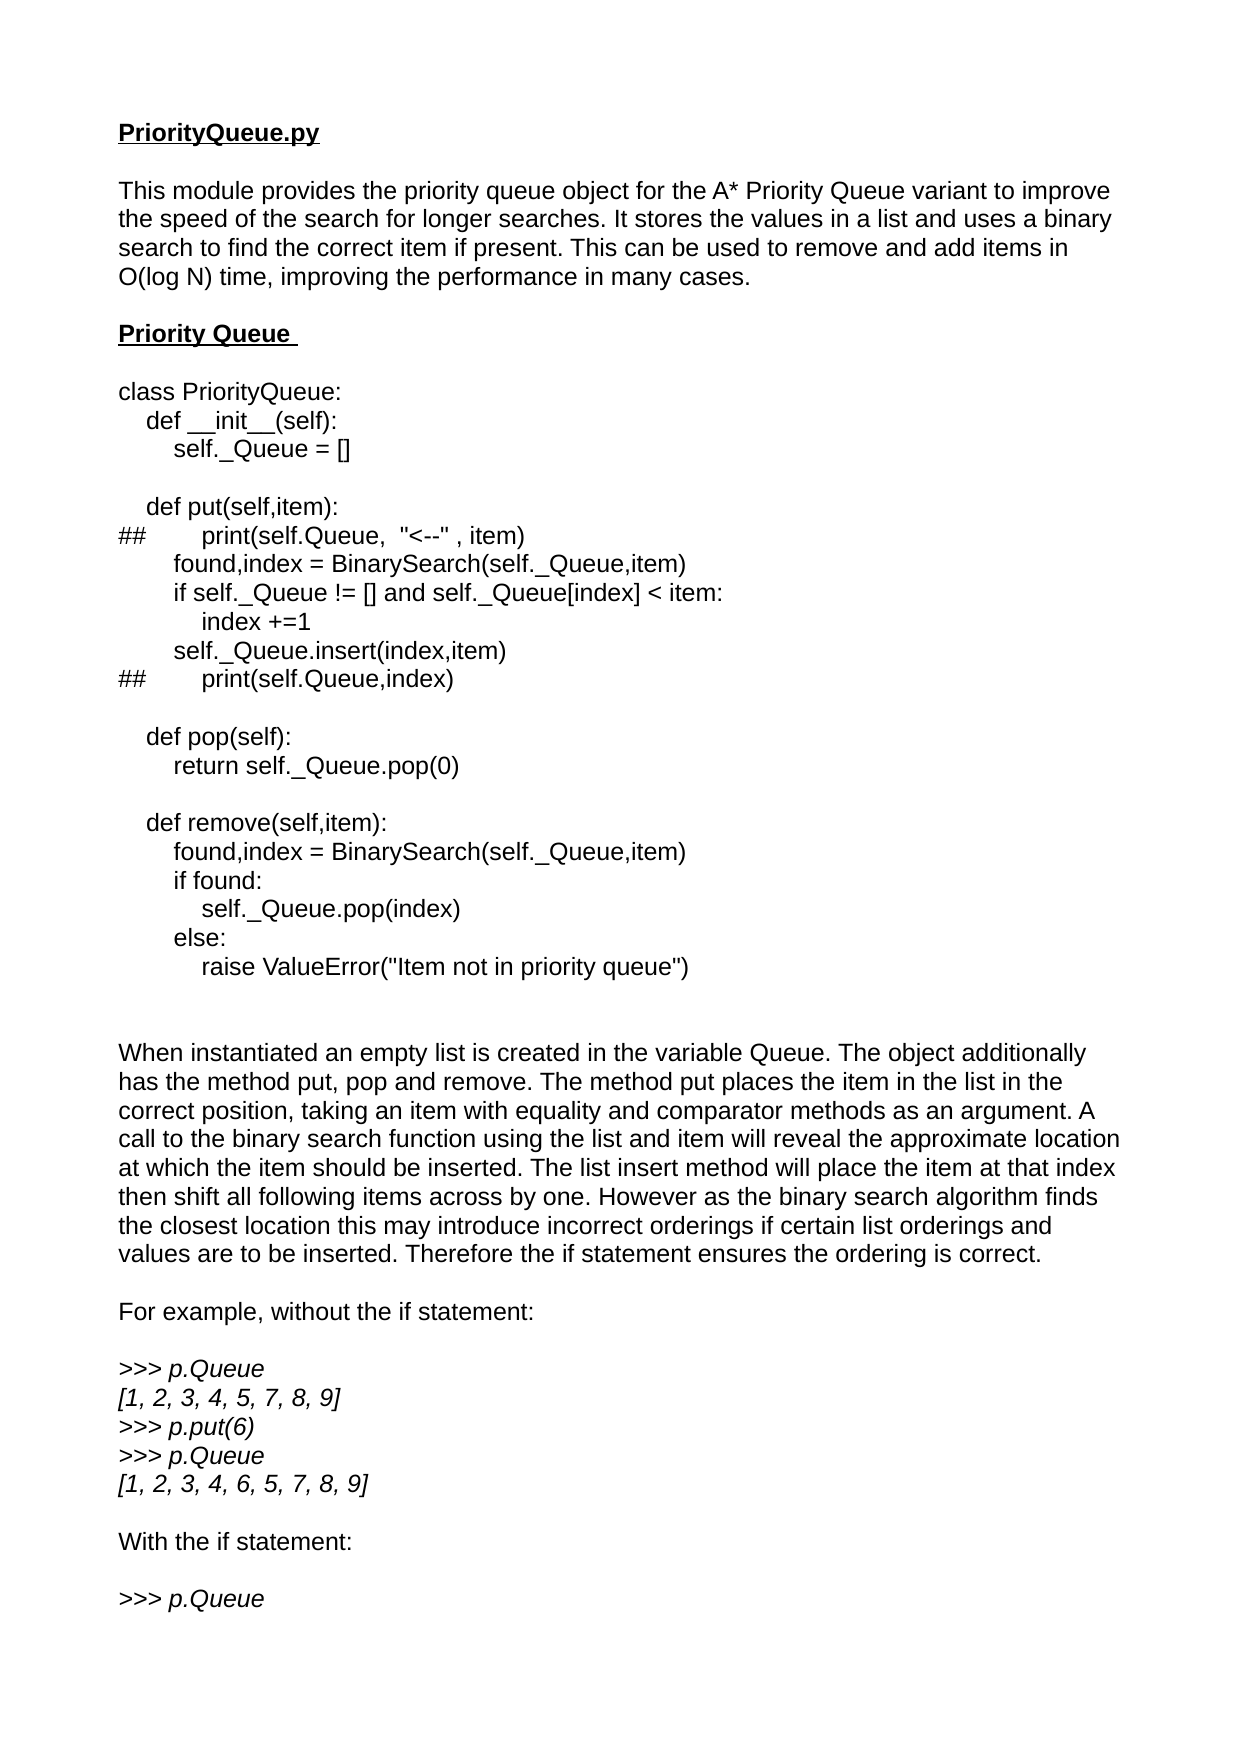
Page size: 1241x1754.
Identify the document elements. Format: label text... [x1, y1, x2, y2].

text if found: [118, 866, 1122, 894]
text When instantiated an empty list is created in the variable Queue. The object additionally has the method put, pop and remove. The method put places the item in the list in the correct position, taking an item with equality and comparator methods as an argument. A call to the binary search function using the list and item will reveal the approximate location at which the item should be inserted. The list insert method will place the item at that index then shift all following items across by one. However as the binary search algorithm finds the closest location this may introduce incorrect orderings if certain list orderings and values are to be inserted. Therefore the if statement ensures the ordering is correct. [118, 1038, 1122, 1268]
text self._Queue.insert(index,item) [118, 636, 1122, 664]
text [1, 2, 3, 4, 6, 5, 7, 8, 9] [118, 1469, 1122, 1498]
text return self._Queue.pop(0) [118, 751, 1122, 779]
text def pop(self): [118, 722, 1122, 751]
text ## print(self.Queue,index) [118, 664, 1122, 693]
text PriorityQueue.py [118, 118, 1122, 147]
text self._Queue.pop(index) [118, 894, 1122, 923]
text if self._Queue != [] and self._Queue[index] < item: [118, 578, 1122, 607]
text found,index = BinarySearch(self._Queue,item) [118, 837, 1122, 866]
text self._Queue = [] [118, 434, 1122, 463]
text found,index = BinarySearch(self._Queue,item) [118, 549, 1122, 578]
text def __init__(self): [118, 406, 1122, 434]
text raise ValueError("Item not in priority queue") [118, 952, 1122, 981]
text index +=1 [118, 607, 1122, 636]
text >>> p.Queue [118, 1584, 1122, 1613]
text class PriorityQueue: [118, 377, 1122, 406]
text This module provides the priority queue object for the A* Priority Queue variant to improve the speed of the search for longer searches. It stores the values in a list and uses a binary search to find the correct item if present. This can be used to remove and add items in O(log N) time, improving the performance in many cases. [118, 176, 1122, 291]
text def remove(self,item): [118, 808, 1122, 837]
text >>> p.Queue [118, 1354, 1122, 1383]
text For example, without the if statement: [118, 1297, 1122, 1326]
text With the if statement: [118, 1527, 1122, 1556]
text >>> p.Queue [118, 1441, 1122, 1469]
text >>> p.put(6) [118, 1412, 1122, 1441]
text [1, 2, 3, 4, 5, 7, 8, 9] [118, 1383, 1122, 1412]
text Priority Queue [118, 319, 1122, 348]
text ## print(self.Queue, "<--" , item) [118, 521, 1122, 549]
text def put(self,item): [118, 492, 1122, 521]
text else: [118, 923, 1122, 952]
